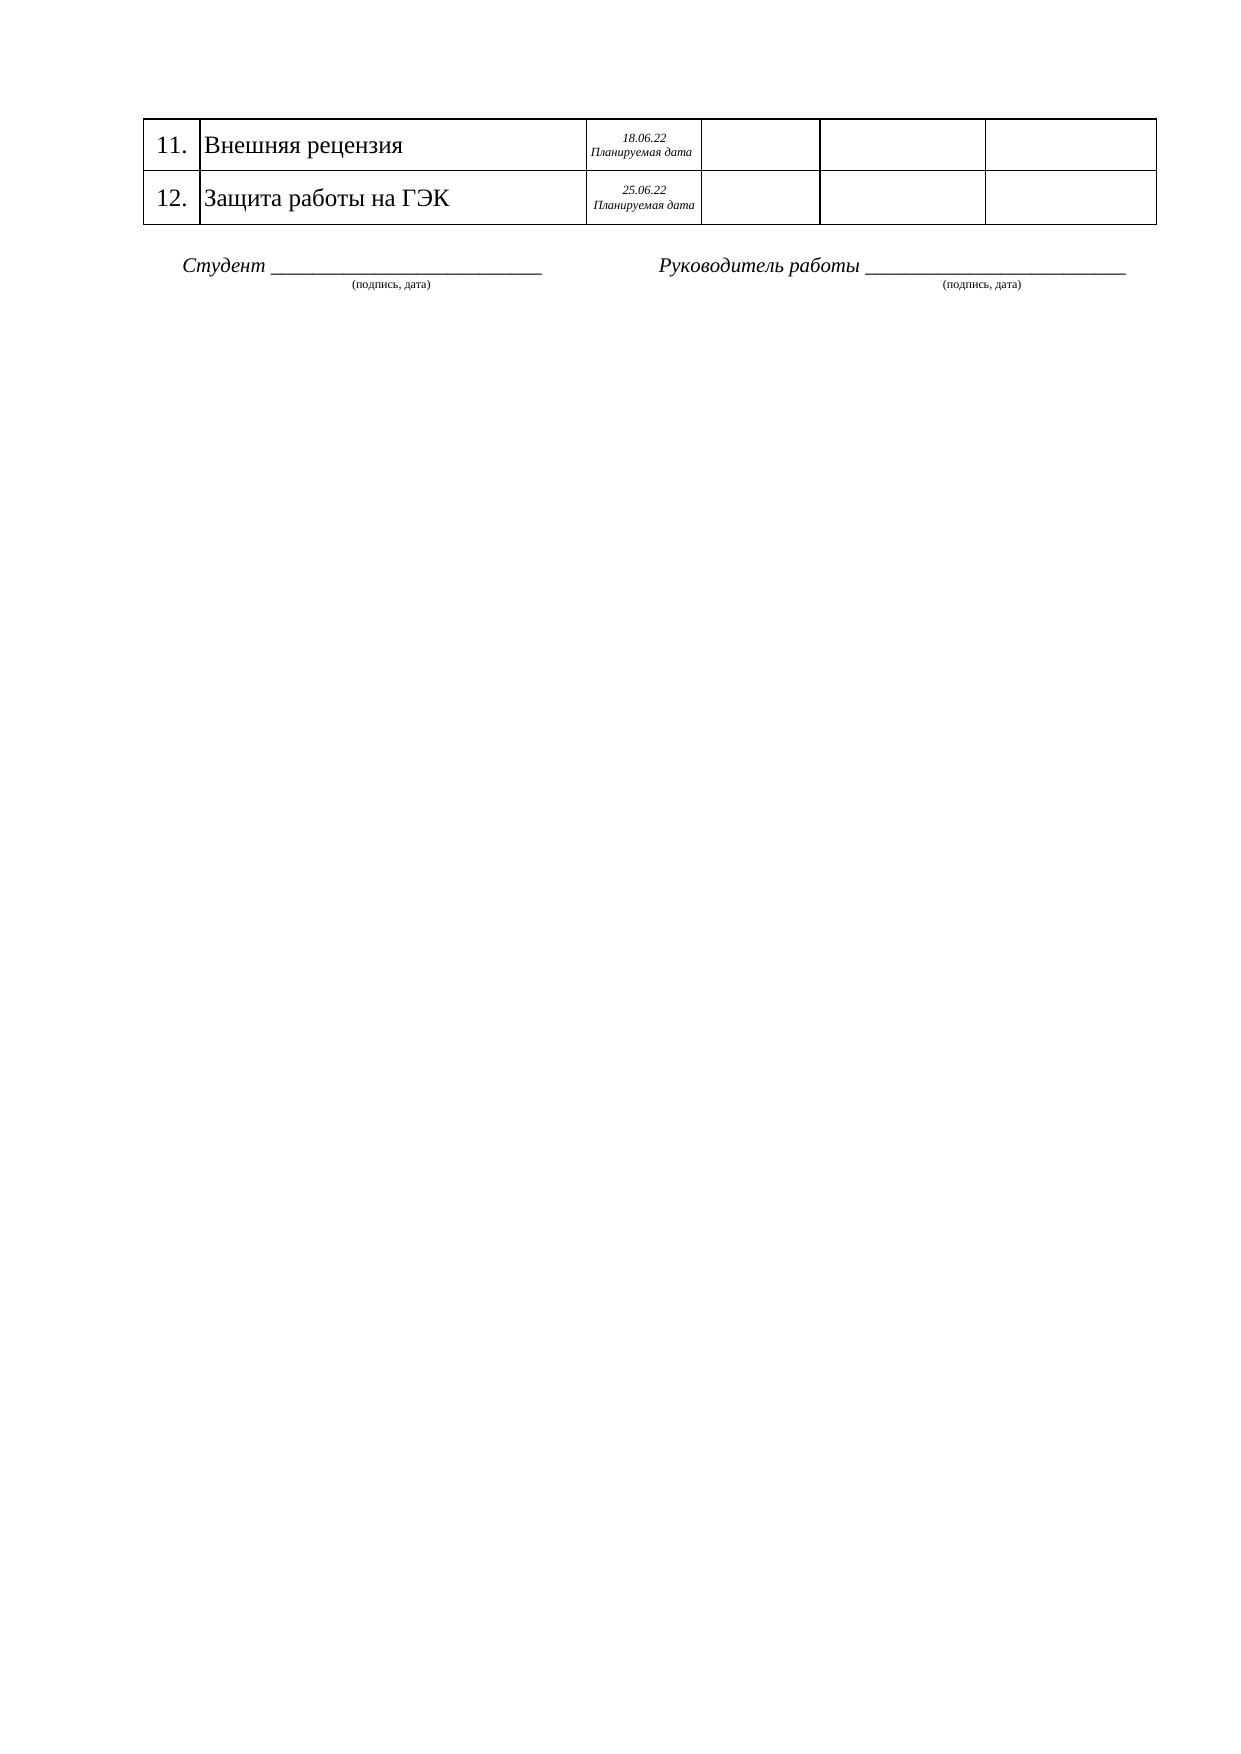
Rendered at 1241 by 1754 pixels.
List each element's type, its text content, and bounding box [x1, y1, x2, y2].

table_cell [986, 120, 1156, 170]
table_cell 18.06.22 Планируемая дата [587, 120, 701, 170]
table_cell Внешняя рецензия [201, 120, 586, 170]
table_cell [821, 171, 985, 223]
text (подпись, дата) (подпись, дата) [148, 277, 1152, 301]
table_cell 11. [144, 120, 199, 170]
table_cell 25.06.22 Планируемая дата [587, 171, 701, 223]
table_cell [986, 171, 1156, 223]
text Студент __________________________ Руководитель работы _________________________ [148, 253, 1152, 277]
table_cell [821, 120, 985, 170]
table_cell Защита работы на ГЭК [201, 171, 586, 223]
table_cell [702, 120, 819, 170]
table_cell 12. [144, 171, 199, 223]
table_cell [702, 171, 819, 223]
